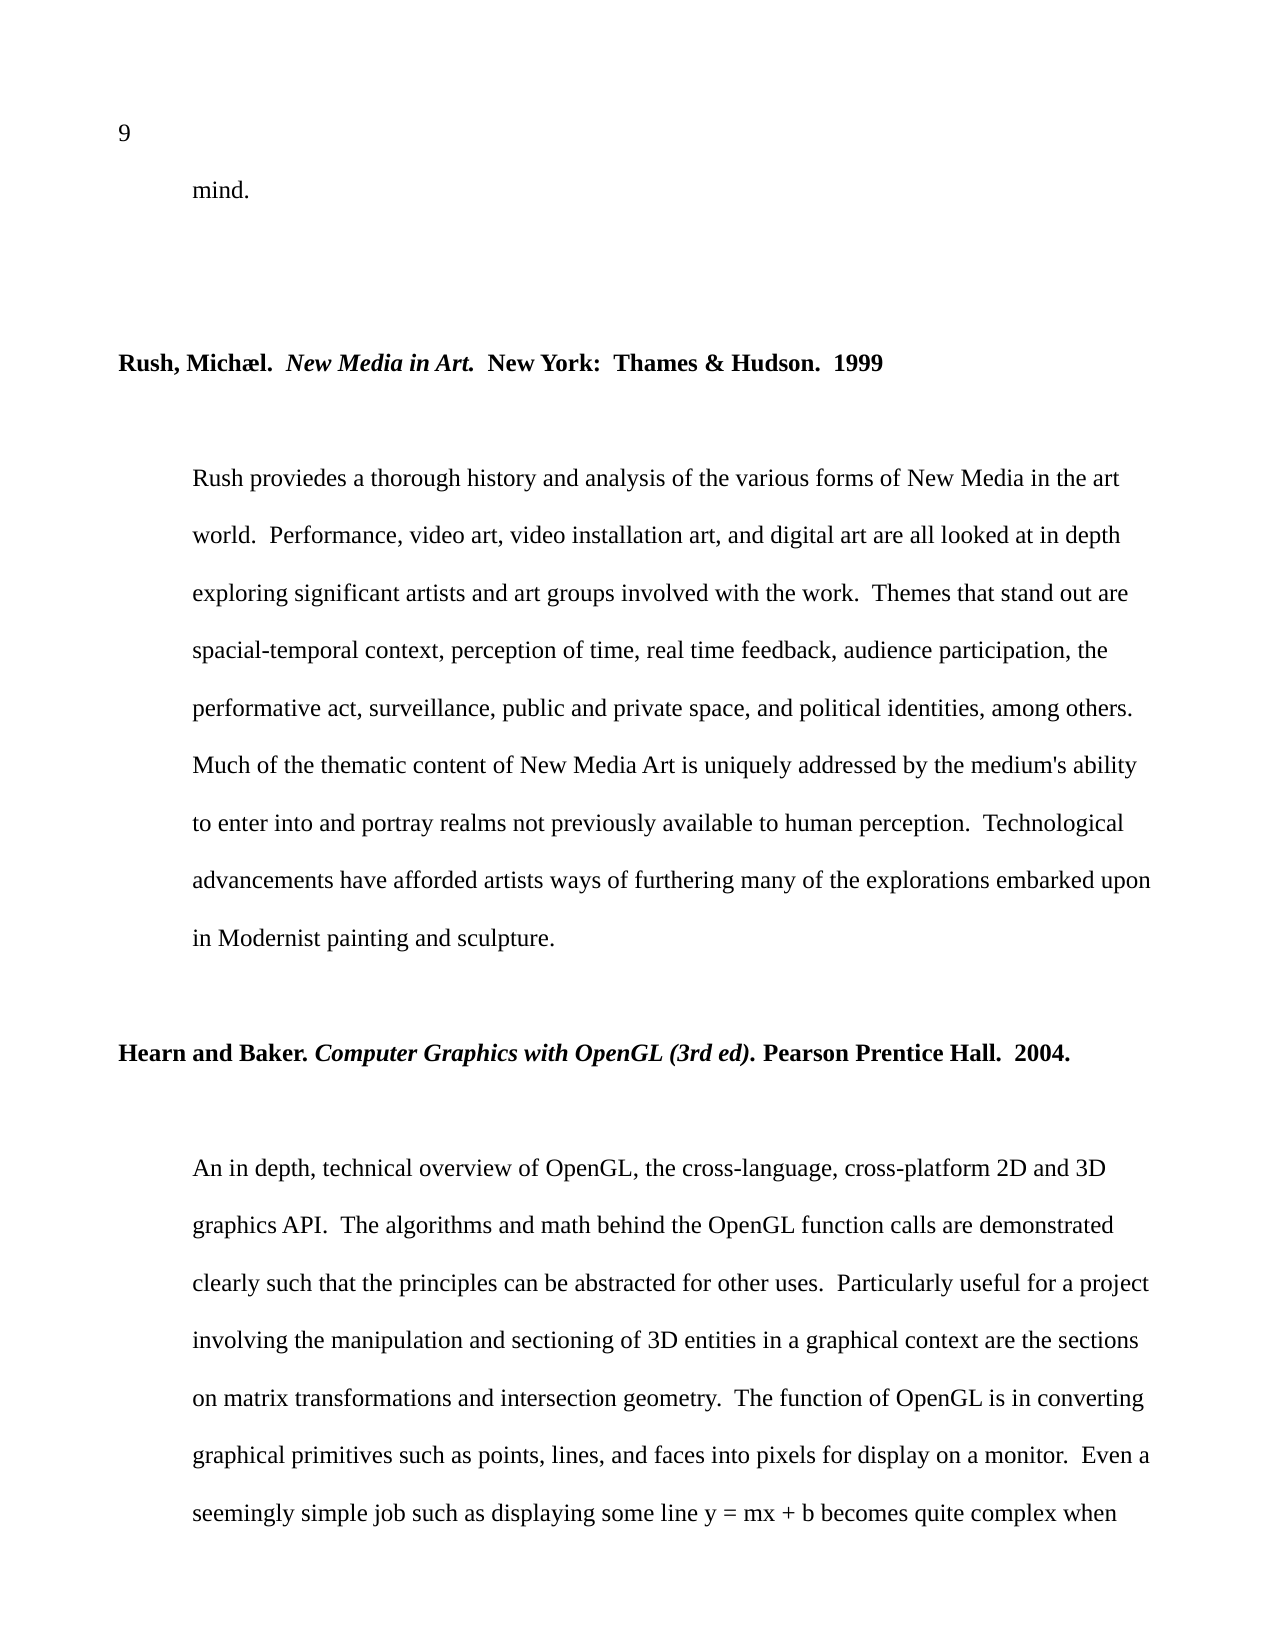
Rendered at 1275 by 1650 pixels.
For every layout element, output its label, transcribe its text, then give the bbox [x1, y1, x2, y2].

text Rush proviedes a thorough history and analysis of the various forms of New Media in the art world. Performance, video art, video installation art, and digital art are all looked at in depth exploring significant artists and art groups involved with the work. Themes that stand out are spacial-temporal context, perception of time, real time feedback, audience participation, the performative act, surveillance, public and private space, and political identities, among others. Much of the thematic content of New Media Art is uniquely addressed by the medium's ability to enter into and portray realms not previously available to human perception. Technological advancements have afforded artists ways of furthering many of the explorations embarked upon in Modernist painting and sculpture. [192, 463, 1157, 952]
text 9 [118, 118, 1157, 147]
text An in depth, technical overview of OpenGL, the cross-language, cross-platform 2D and 3D graphics API. The algorithms and math behind the OpenGL function calls are demonstrated clearly such that the principles can be abstracted for other uses. Particularly useful for a project involving the manipulation and sectioning of 3D entities in a graphical context are the sections on matrix transformations and intersection geometry. The function of OpenGL is in converting graphical primitives such as points, lines, and faces into pixels for display on a monitor. Even a seemingly simple job such as displaying some line y = mx + b becomes quite complex when [192, 1153, 1157, 1527]
text mind. [192, 176, 1157, 204]
text Hearn and Baker. Computer Graphics with OpenGL (3rd ed). Pearson Prentice Hall. 2004. [118, 1038, 1157, 1067]
text Rush, Michæl. New Media in Art. New York: Thames & Hudson. 1999 [118, 348, 1157, 377]
